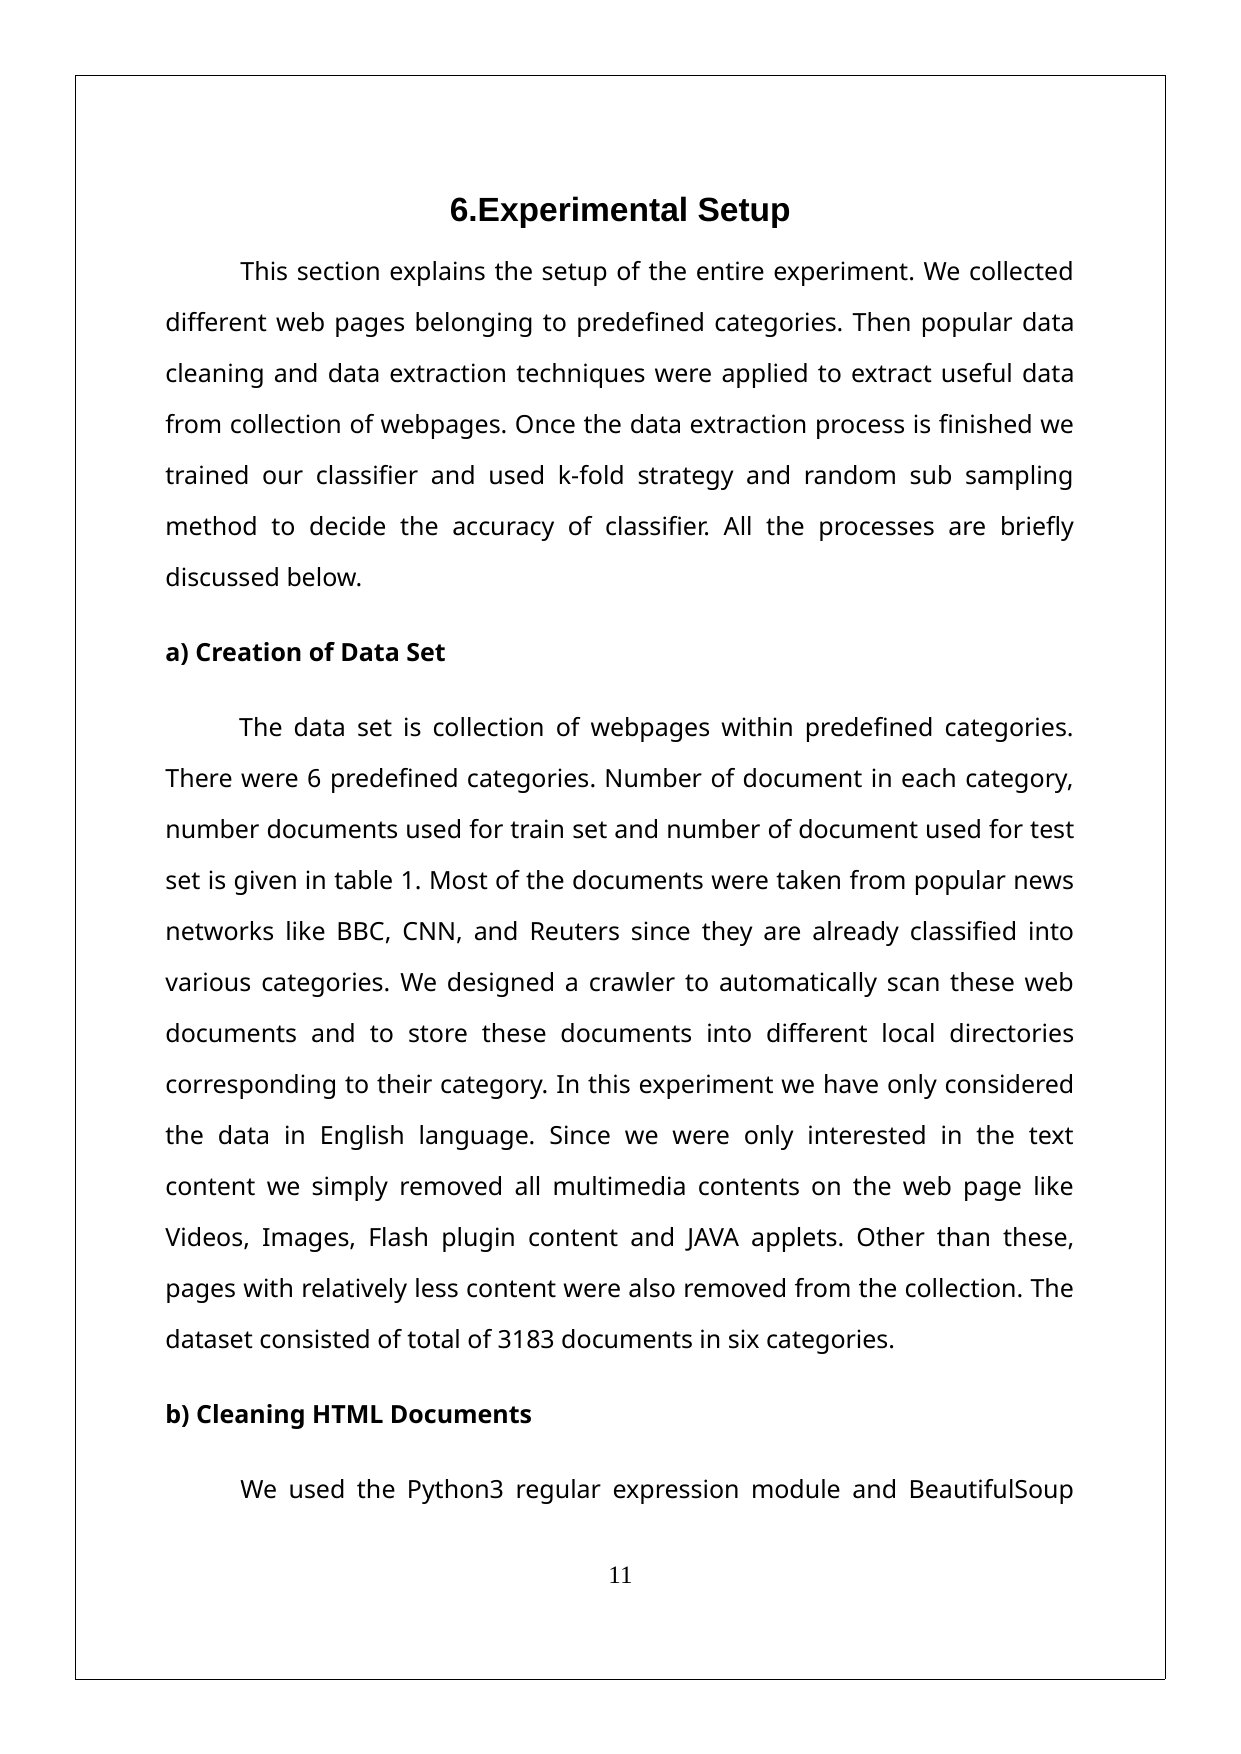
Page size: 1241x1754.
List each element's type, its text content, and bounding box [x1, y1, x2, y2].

text The data set is collection of webpages within predefined categories. There were 6 predefined categories. Number of document in each category, number documents used for train set and number of document used for test set is given in table 1. Most of the documents were taken from popular news networks like BBC, CNN, and Reuters since they are already classified into various categories. We designed a crawler to automatically scan these web documents and to store these documents into different local directories corresponding to their category. In this experiment we have only considered the data in English language. Since we were only interested in the text content we simply removed all multimedia contents on the web page like Videos, Images, Flash plugin content and JAVA applets. Other than these, pages with relatively less content were also removed from the collection. The dataset consisted of total of 3183 documents in six categories. [165, 709, 1075, 1356]
text b) Cleaning HTML Documents [165, 1397, 1075, 1431]
text a) Creation of Data Set [165, 634, 1075, 668]
text We used the Python3 regular expression module and BeautifulSoup [165, 1472, 1075, 1506]
subtitle 6.Experimental Setup [165, 190, 1075, 229]
text This section explains the setup of the entire experiment. We collected different web pages belonging to predefined categories. Then popular data cleaning and data extraction techniques were applied to extract useful data from collection of webpages. Once the data extraction process is finished we trained our classifier and used k-fold strategy and random sub sampling method to decide the accuracy of classifier. All the processes are briefly discussed below. [165, 253, 1075, 593]
